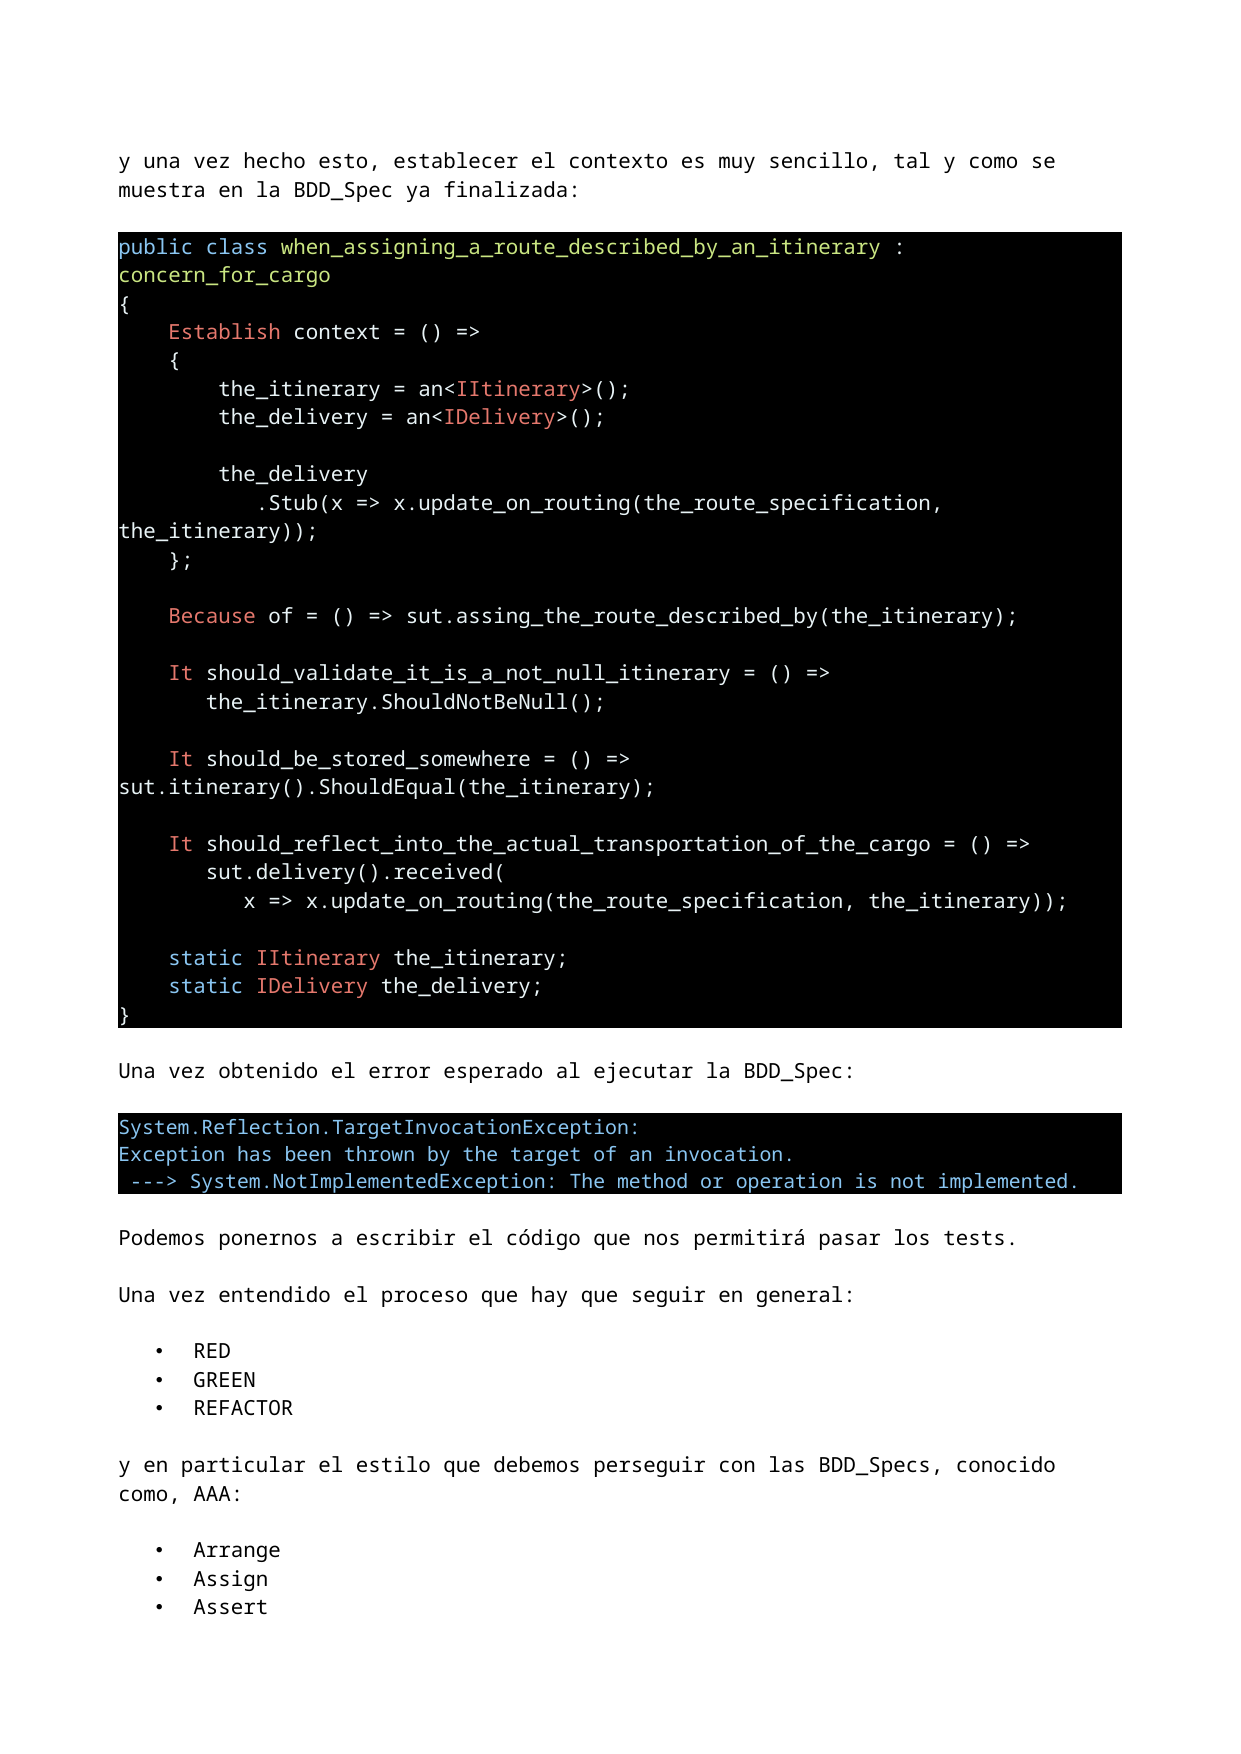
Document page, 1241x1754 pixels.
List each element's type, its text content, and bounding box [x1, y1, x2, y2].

text public class when_assigning_a_route_described_by_an_itinerary : concern_for_cargo [118, 232, 1122, 289]
text .Stub(x => x.update_on_routing(the_route_specification, the_itinerary)); [118, 488, 1122, 545]
text It should_reflect_into_the_actual_transportation_of_the_cargo = () => [118, 829, 1122, 857]
text x => x.update_on_routing(the_route_specification, the_itinerary)); [118, 886, 1122, 914]
text System.Reflection.TargetInvocationException: [118, 1113, 1122, 1140]
text sut.delivery().received( [118, 857, 1122, 886]
text } [118, 1000, 1122, 1028]
text { [118, 289, 1122, 317]
text the_delivery = an<IDelivery>(); [118, 402, 1122, 431]
text the_itinerary.ShouldNotBeNull(); [118, 687, 1122, 715]
text the_itinerary = an<IItinerary>(); [118, 374, 1122, 402]
text { [118, 346, 1122, 374]
list Assign [156, 1564, 1122, 1592]
list GREEN [156, 1365, 1122, 1393]
text y en particular el estilo que debemos perseguir con las BDD_Specs, conocido como, AAA: [118, 1450, 1122, 1507]
text the_delivery [118, 459, 1122, 488]
text y una vez hecho esto, establecer el contexto es muy sencillo, tal y como se muestra en la BDD_Spec ya finalizada: [118, 147, 1122, 203]
list Arrange [156, 1536, 1122, 1564]
text Una vez obtenido el error esperado al ejecutar la BDD_Spec: [118, 1057, 1122, 1085]
text static IItinerary the_itinerary; [118, 943, 1122, 971]
list REFACTOR [156, 1393, 1122, 1422]
text It should_be_stored_somewhere = () => sut.itinerary().ShouldEqual(the_itinerary); [118, 744, 1122, 801]
text ---> System.NotImplementedException: The method or operation is not implemented. [118, 1167, 1122, 1194]
text Una vez entendido el proceso que hay que seguir en general: [118, 1280, 1122, 1308]
text }; [118, 545, 1122, 573]
text Podemos ponernos a escribir el código que nos permitirá pasar los tests. [118, 1223, 1122, 1251]
list RED [156, 1337, 1122, 1365]
text Establish context = () => [118, 317, 1122, 346]
text static IDelivery the_delivery; [118, 971, 1122, 1000]
text Because of = () => sut.assing_the_route_described_by(the_itinerary); [118, 602, 1122, 630]
text It should_validate_it_is_a_not_null_itinerary = () => [118, 658, 1122, 687]
text Exception has been thrown by the target of an invocation. [118, 1140, 1122, 1167]
list Assert [156, 1592, 1122, 1621]
